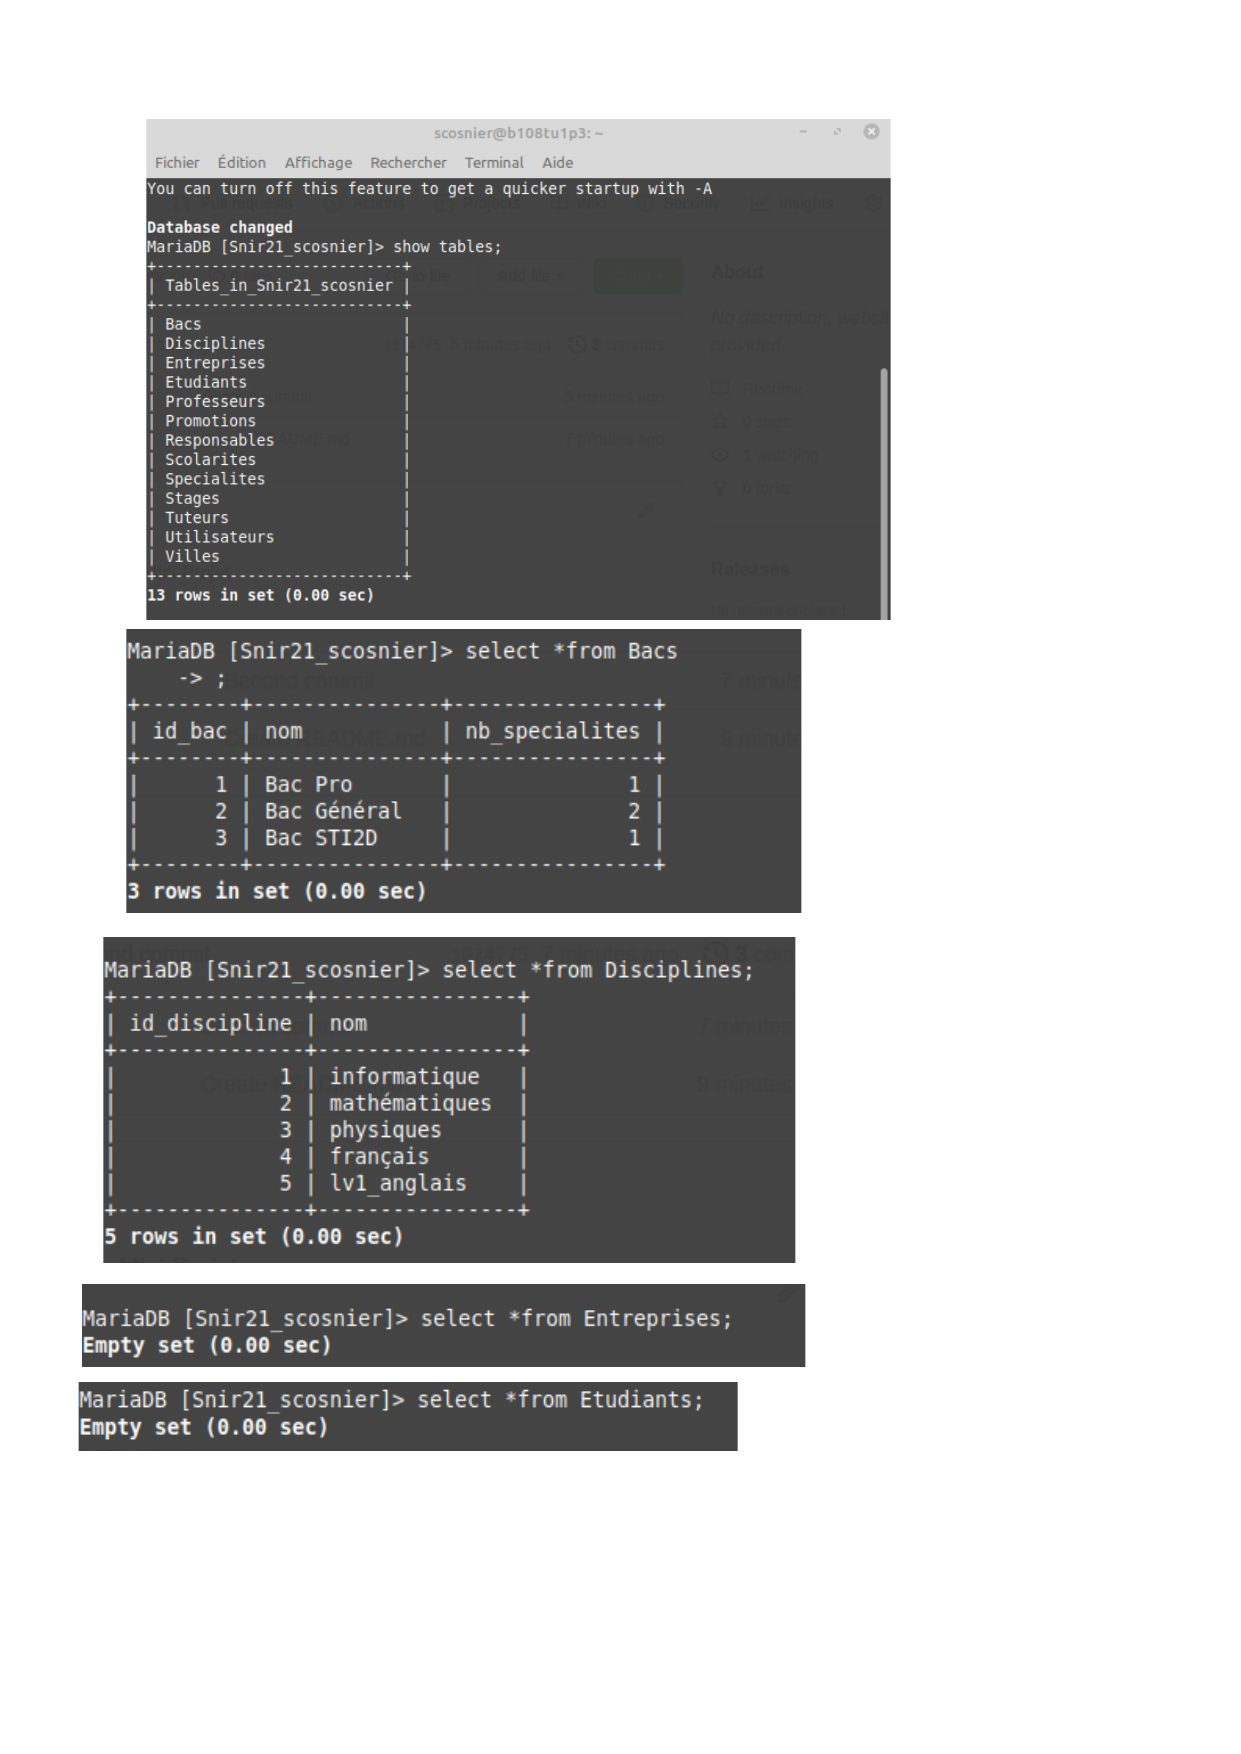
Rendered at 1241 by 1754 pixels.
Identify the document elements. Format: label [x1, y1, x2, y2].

picture [103, 937, 796, 1263]
picture [126, 629, 802, 913]
picture [78, 1382, 738, 1451]
picture [82, 1284, 806, 1367]
picture [146, 119, 891, 620]
